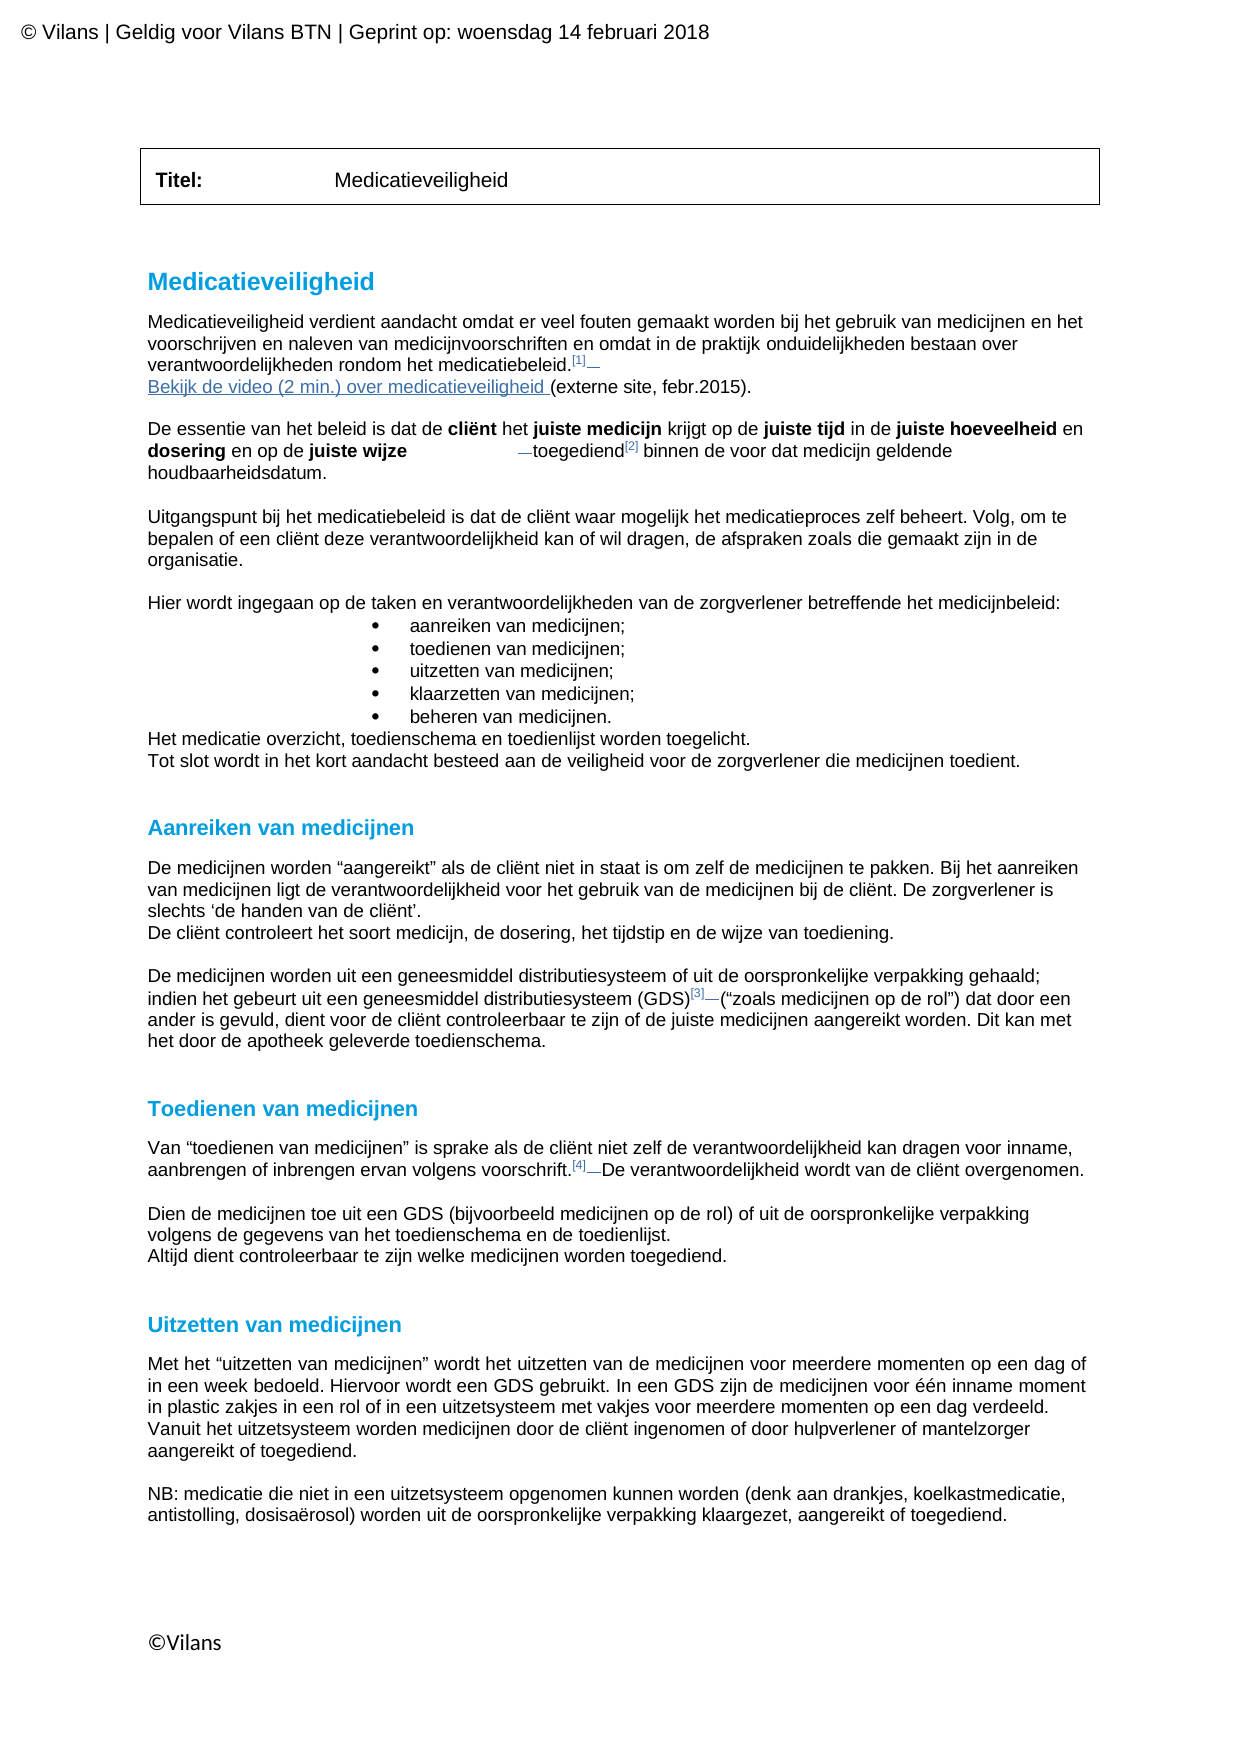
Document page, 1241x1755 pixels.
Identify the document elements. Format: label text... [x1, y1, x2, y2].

subtitle Aanreiken van medicijnen [147, 815, 1111, 841]
text Het medicatie overzicht, toedienschema en toedienlijst worden toegelicht. [147, 728, 1111, 749]
text dosering en op de juiste wijze toegediend[2] binnen de voor dat medicijn geldende houdbaarheidsdatum. [147, 440, 1111, 483]
text Uitgangspunt bij het medicatiebeleid is dat de cliënt waar mogelijk het medicatieproces zelf beheert. Volg, om te bepalen of een cliënt deze verantwoordelijkheid kan of wil dragen, de afspraken zoals die gemaakt zijn in de organisatie. [147, 506, 1085, 571]
text Vanuit het uitzetsysteem worden medicijnen door de cliënt ingenomen of door hulpverlener of mantelzorger aangereikt of toegediend. [147, 1418, 1085, 1461]
subtitle Uitzetten van medicijnen [147, 1312, 1111, 1337]
text De medicijnen worden uit een geneesmiddel distributiesysteem of uit de oorspronkelijke verpakking gehaald; indien het gebeurt uit een geneesmiddel distributiesysteem (GDS)[3] (“zoals medicijnen op de rol”) dat door een ander is gevuld, dient voor de cliënt controleerbaar te zijn of de juiste medicijnen aangereikt worden. Dit kan met het door de apotheek geleverde toedienschema. [147, 965, 1085, 1052]
list aanreiken van medicijnen; [372, 614, 1111, 637]
text Bekijk de video (2 min.) over medicatieveiligheid (externe site, febr.2015). [147, 376, 1111, 397]
text Medicatieveiligheid verdient aandacht omdat er veel fouten gemaakt worden bij het gebruik van medicijnen en het voorschrijven en naleven van medicijnvoorschriften en omdat in de praktijk onduidelijkheden bestaan over verantwoordelijkheden rondom het medicatiebeleid.[1] [147, 312, 1085, 376]
text Van “toedienen van medicijnen” is sprake als de cliënt niet zelf de verantwoordelijkheid kan dragen voor inname, [147, 1137, 1111, 1159]
text NB: medicatie die niet in een uitzetsysteem opgenomen kunnen worden (denk aan drankjes, koelkastmedicatie, antistolling, dosisaërosol) worden uit de oorspronkelijke verpakking klaargezet, aangereikt of toegediend. [147, 1482, 1085, 1526]
list beheren van medicijnen. [372, 705, 1111, 728]
text Dien de medicijnen toe uit een GDS (bijvoorbeeld medicijnen op de rol) of uit de oorspronkelijke verpakking volgens de gegevens van het toedienschema en de toedienlijst. [147, 1202, 1037, 1246]
text aanbrengen of inbrengen ervan volgens voorschrift.[4] De verantwoordelijkheid wordt van de cliënt overgenomen. [147, 1159, 1111, 1181]
text Altijd dient controleerbaar te zijn welke medicijnen worden toegediend. [147, 1246, 1111, 1267]
text Medicatieveiligheid [147, 267, 1111, 295]
text De cliënt controleert het soort medicijn, de dosering, het tijdstip en de wijze van toediening. [147, 922, 1111, 943]
list toedienen van medicijnen; [372, 637, 1111, 659]
text Titel: Medicatieveiligheid [155, 168, 1099, 192]
text Met het “uitzetten van medicijnen” wordt het uitzetten van de medicijnen voor meerdere momenten op een dag of in een week bedoeld. Hiervoor wordt een GDS gebruikt. In een GDS zijn de medicijnen voor één inname moment in plastic zakjes in een rol of in een uitzetsysteem met vakjes voor meerdere momenten op een dag verdeeld. [147, 1353, 1086, 1418]
list klaarzetten van medicijnen; [372, 682, 1111, 705]
subtitle Toedienen van medicijnen [147, 1096, 1111, 1121]
list uitzetten van medicijnen; [372, 659, 1111, 682]
text Hier wordt ingegaan op de taken en verantwoordelijkheden van de zorgverlener betreffende het medicijnbeleid: [147, 592, 1111, 614]
text De essentie van het beleid is dat de cliënt het juiste medicijn krijgt op de juiste tijd in de juiste hoeveelheid en [147, 418, 1111, 440]
text De medicijnen worden “aangereikt” als de cliënt niet in staat is om zelf de medicijnen te pakken. Bij het aanreiken van medicijnen ligt de verantwoordelijkheid voor het gebruik van de medicijnen bij de cliënt. De zorgverlener is slechts ‘de handen van de cliënt’. [147, 857, 1085, 922]
text Tot slot wordt in het kort aandacht besteed aan de veiligheid voor de zorgverlener die medicijnen toedient. [147, 749, 1111, 771]
